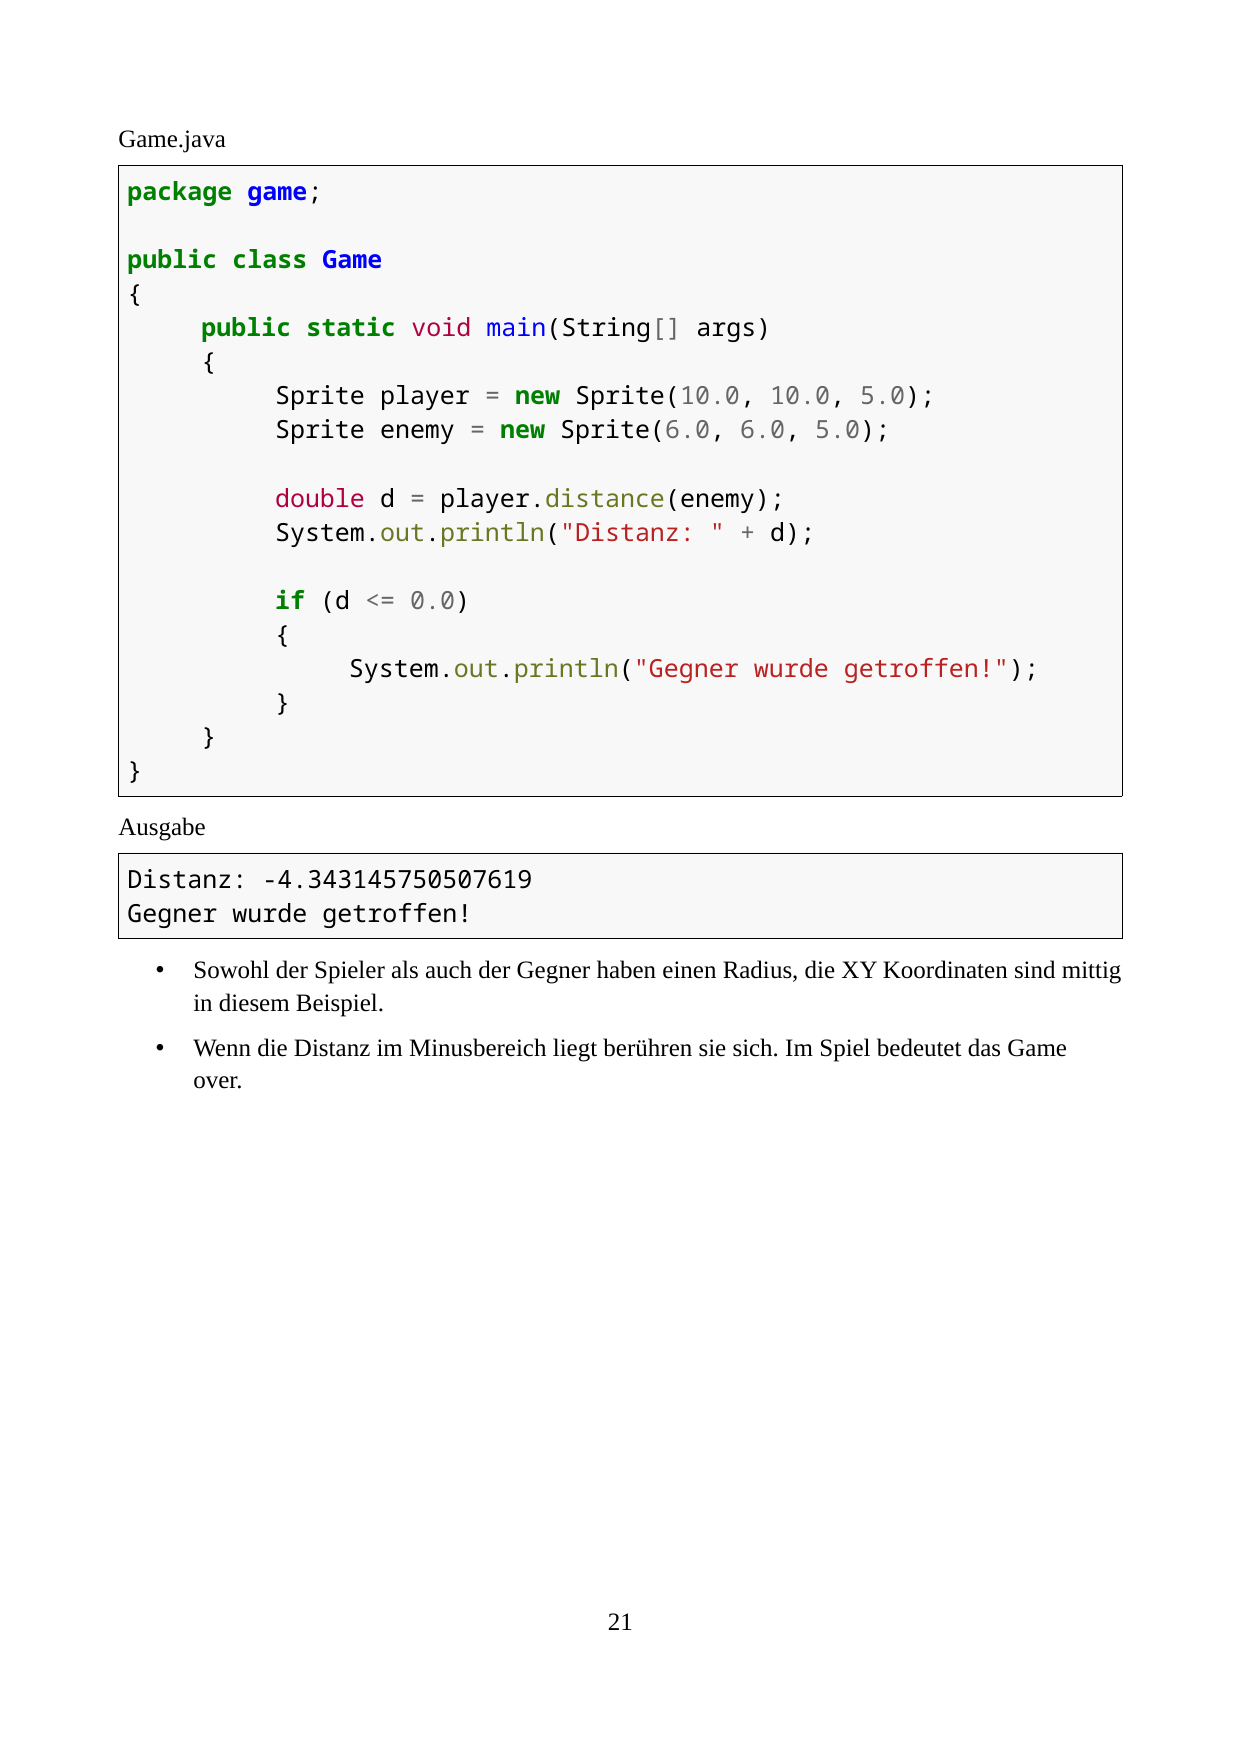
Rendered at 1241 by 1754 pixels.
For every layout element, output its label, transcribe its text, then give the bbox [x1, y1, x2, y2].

list Sowohl der Spieler als auch der Gegner haben einen Radius, die XY Koordinaten sind mittig in diesem Beispiel. [156, 939, 1122, 1016]
text public static void main(String[] args) [127, 310, 1113, 344]
text package game; [127, 174, 1113, 208]
text Ausgabe [118, 797, 1122, 841]
text Sprite enemy = new Sprite(6.0, 6.0, 5.0); [127, 412, 1113, 446]
text Gegner wurde getroffen! [127, 896, 1113, 929]
text if (d <= 0.0) [127, 582, 1113, 616]
text } [127, 684, 1113, 719]
text } [127, 753, 1113, 787]
text System.out.println("Distanz: " + d); [127, 514, 1113, 548]
text } [127, 719, 1113, 753]
text { [127, 616, 1113, 651]
text Game.java [118, 124, 1122, 153]
text Sprite player = new Sprite(10.0, 10.0, 5.0); [127, 378, 1113, 412]
text { [127, 276, 1113, 310]
text double d = player.distance(enemy); [127, 480, 1113, 514]
text public class Game [127, 242, 1113, 276]
text System.out.println("Gegner wurde getroffen!"); [127, 651, 1113, 684]
text { [127, 344, 1113, 378]
text Distanz: -4.343145750507619 [127, 861, 1113, 896]
list Wenn die Distanz im Minusbereich liegt berühren sie sich. Im Spiel bedeutet das Game over. [156, 1033, 1122, 1094]
